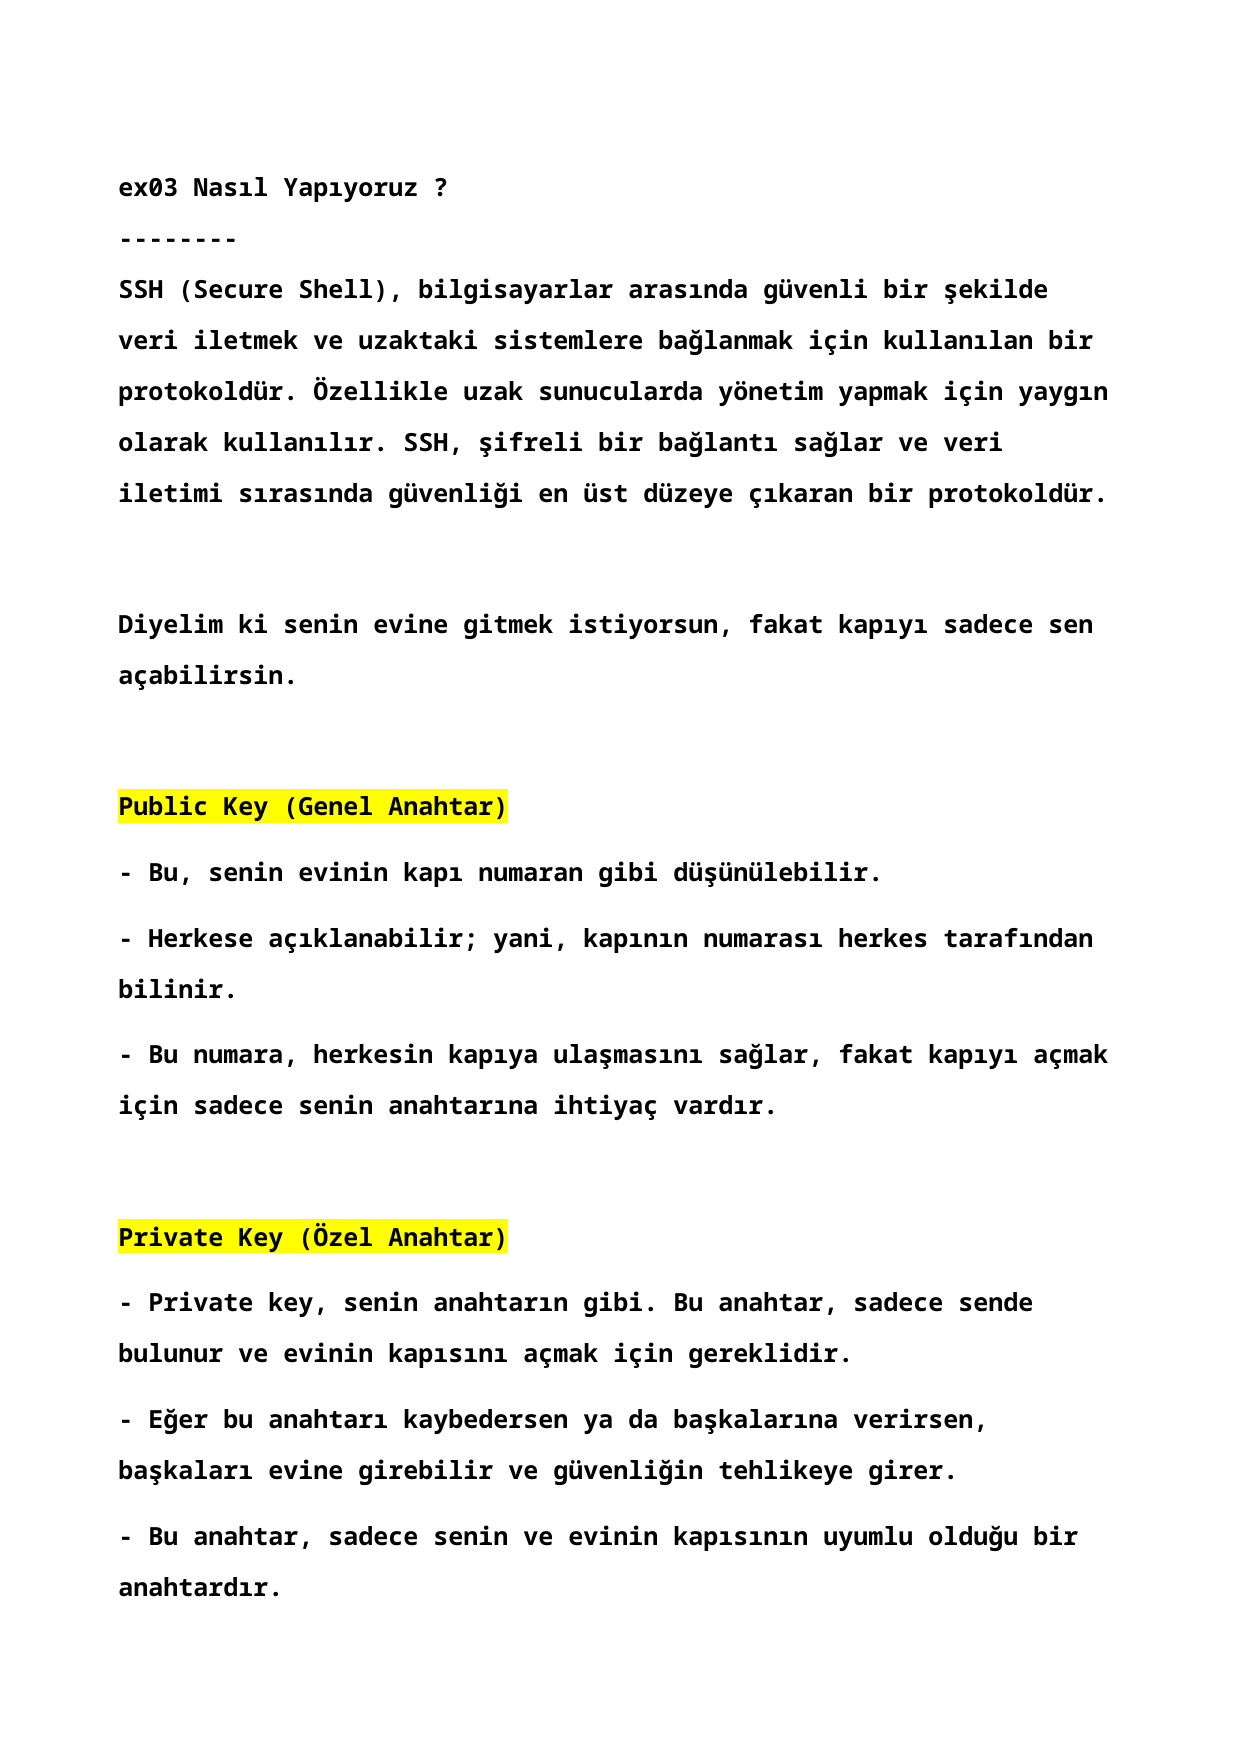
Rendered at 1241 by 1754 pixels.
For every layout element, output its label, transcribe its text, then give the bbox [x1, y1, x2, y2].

text - Bu numara, herkesin kapıya ulaşmasını sağlar, fakat kapıyı açmak için sadece senin anahtarına ihtiyaç vardır. [118, 1037, 1122, 1122]
text SSH (Secure Shell), bilgisayarlar arasında güvenli bir şekilde veri iletmek ve uzaktaki sistemlere bağlanmak için kullanılan bir protokoldür. Özellikle uzak sunucularda yönetim yapmak için yaygın olarak kullanılır. SSH, şifreli bir bağlantı sağlar ve veri iletimi sırasında güvenliği en üst düzeye çıkaran bir protokoldür. [118, 271, 1122, 509]
text ex03 Nasıl Yapıyoruz ? [118, 169, 1122, 203]
text - Private key, senin anahtarın gibi. Bu anahtar, sadece sende bulunur ve evinin kapısını açmak için gereklidir. [118, 1285, 1122, 1370]
text Private Key (Özel Anahtar) [118, 1219, 1122, 1253]
text - Herkese açıklanabilir; yani, kapının numarası herkes tarafından bilinir. [118, 920, 1122, 1005]
text - Bu anahtar, sadece senin ve evinin kapısının uyumlu olduğu bir anahtardır. [118, 1518, 1122, 1603]
text Public Key (Genel Anahtar) [118, 789, 1122, 823]
text - Bu, senin evinin kapı numaran gibi düşünülebilir. [118, 854, 1122, 889]
text - Eğer bu anahtarı kaybedersen ya da başkalarına verirsen, başkaları evine girebilir ve güvenliğin tehlikeye girer. [118, 1401, 1122, 1487]
text -------- [118, 220, 1122, 254]
text Diyelim ki senin evine gitmek istiyorsun, fakat kapıyı sadece sen açabilirsin. [118, 607, 1122, 692]
